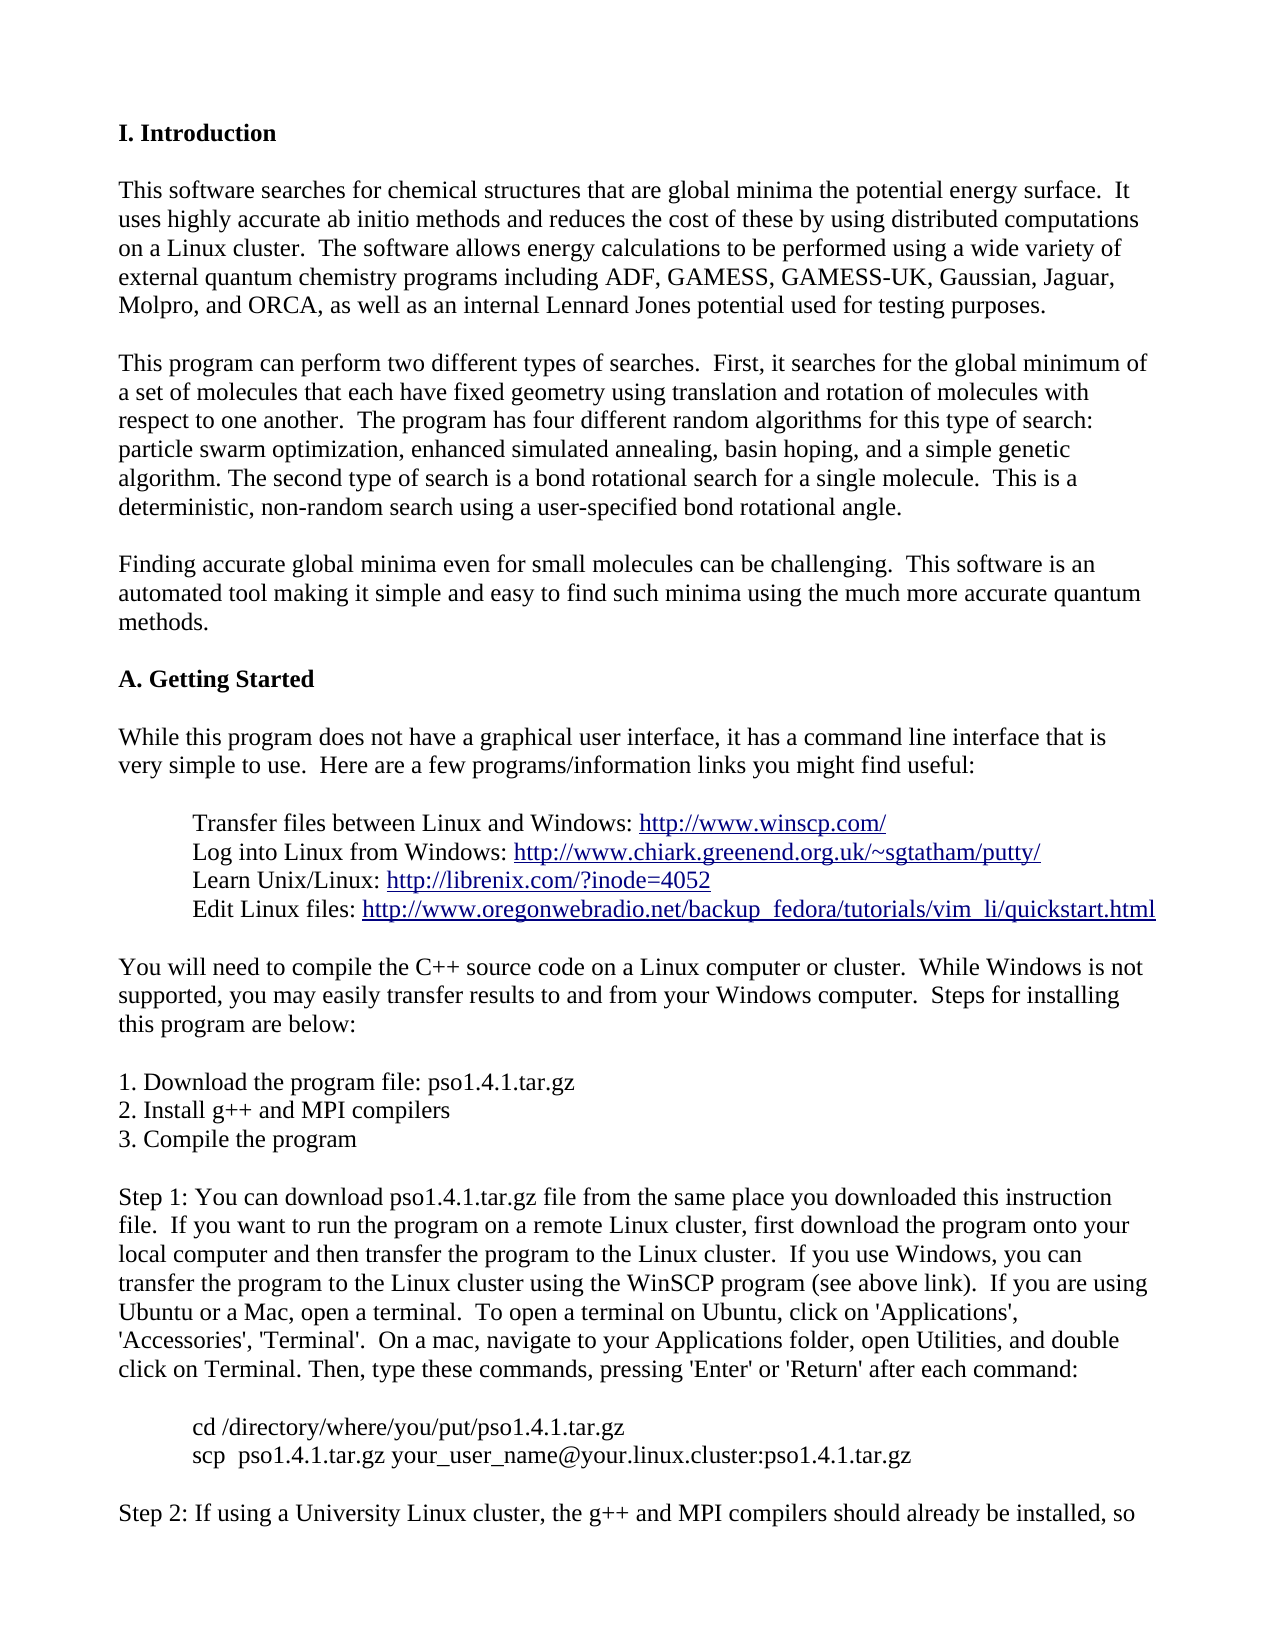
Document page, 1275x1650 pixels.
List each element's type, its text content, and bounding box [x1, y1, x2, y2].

text A. Getting Started [118, 664, 1157, 693]
text Transfer files between Linux and Windows: http://www.winscp.com/ [118, 808, 1157, 837]
text You will need to compile the C++ source code on a Linux computer or cluster. While Windows is not supported, you may easily transfer results to and from your Windows computer. Steps for installing this program are below: [118, 952, 1157, 1038]
text Step 1: You can download pso1.4.1.tar.gz file from the same place you downloaded this instruction file. If you want to run the program on a remote Linux cluster, first download the program onto your local computer and then transfer the program to the Linux cluster. If you use Windows, you can transfer the program to the Linux cluster using the WinSCP program (see above link). If you are using Ubuntu or a Mac, open a terminal. To open a terminal on Ubuntu, click on 'Applications', 'Accessories', 'Terminal'. On a mac, navigate to your Applications folder, open Utilities, and double click on Terminal. Then, type these commands, pressing 'Enter' or 'Return' after each command: [118, 1182, 1157, 1383]
text I. Introduction [118, 118, 1157, 147]
text Log into Linux from Windows: http://www.chiark.greenend.org.uk/~sgtatham/putty/ [118, 837, 1157, 866]
text While this program does not have a graphical user interface, it has a command line interface that is very simple to use. Here are a few programs/information links you might find useful: [118, 722, 1157, 779]
text Edit Linux files: http://www.oregonwebradio.net/backup_fedora/tutorials/vim_li/quickstart.html [118, 894, 1157, 923]
text scp pso1.4.1.tar.gz your_user_name@your.linux.cluster:pso1.4.1.tar.gz [118, 1441, 1157, 1469]
text cd /directory/where/you/put/pso1.4.1.tar.gz [118, 1412, 1157, 1441]
text Learn Unix/Linux: http://librenix.com/?inode=4052 [118, 866, 1157, 894]
text 2. Install g++ and MPI compilers [118, 1096, 1157, 1124]
text Step 2: If using a University Linux cluster, the g++ and MPI compilers should already be installed, so [118, 1498, 1157, 1527]
text This program can perform two different types of searches. First, it searches for the global minimum of a set of molecules that each have fixed geometry using translation and rotation of molecules with respect to one another. The program has four different random algorithms for this type of search: particle swarm optimization, enhanced simulated annealing, basin hoping, and a simple genetic algorithm. The second type of search is a bond rotational search for a single molecule. This is a deterministic, non-random search using a user-specified bond rotational angle. [118, 348, 1157, 521]
text 3. Compile the program [118, 1124, 1157, 1153]
text This software searches for chemical structures that are global minima the potential energy surface. It uses highly accurate ab initio methods and reduces the cost of these by using distributed computations on a Linux cluster. The software allows energy calculations to be performed using a wide variety of external quantum chemistry programs including ADF, GAMESS, GAMESS-UK, Gaussian, Jaguar, Molpro, and ORCA, as well as an internal Lennard Jones potential used for testing purposes. [118, 176, 1157, 319]
text 1. Download the program file: pso1.4.1.tar.gz [118, 1067, 1157, 1096]
text Finding accurate global minima even for small molecules can be challenging. This software is an automated tool making it simple and easy to find such minima using the much more accurate quantum methods. [118, 549, 1157, 636]
